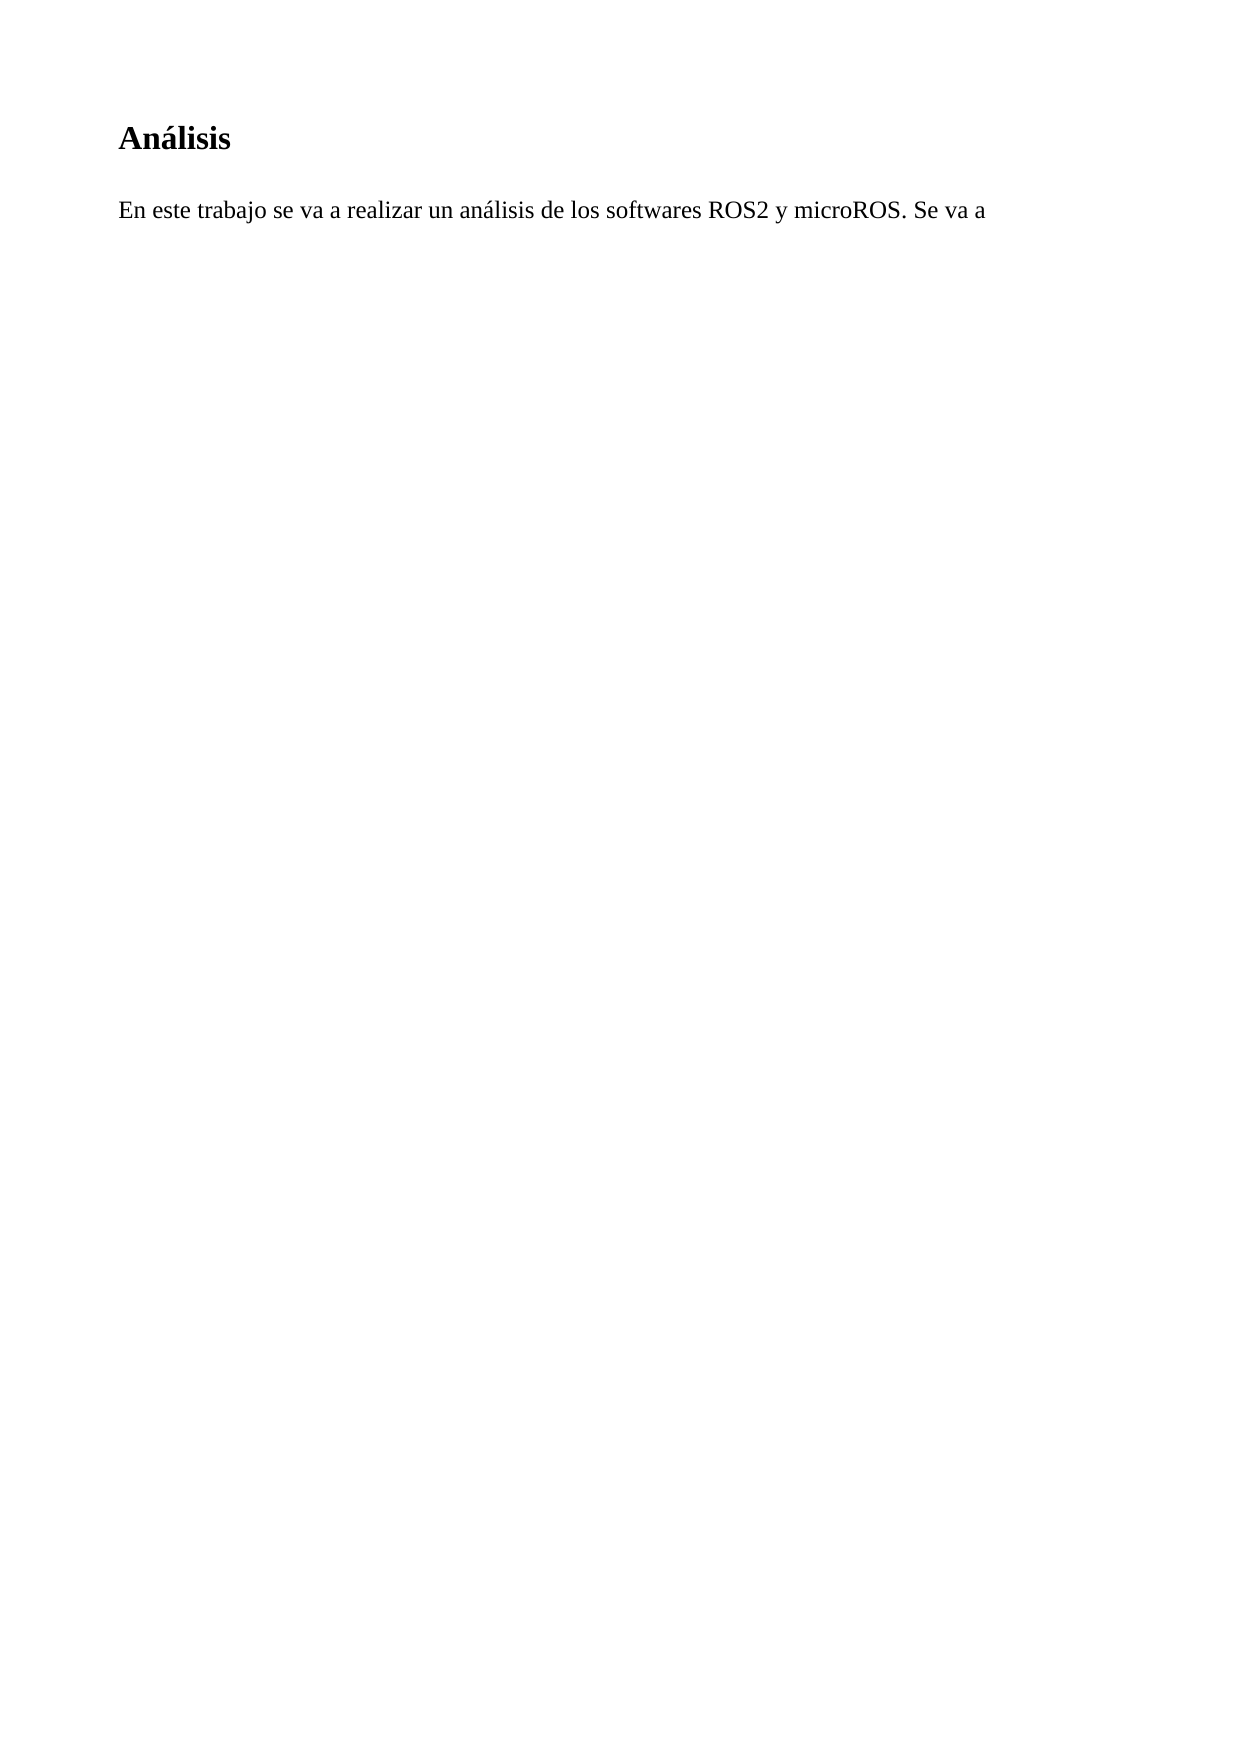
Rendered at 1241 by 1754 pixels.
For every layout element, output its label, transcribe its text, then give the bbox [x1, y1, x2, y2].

text En este trabajo se va a realizar un análisis de los softwares ROS2 y microROS. Se va a [118, 195, 1122, 223]
text Análisis [118, 118, 1122, 156]
